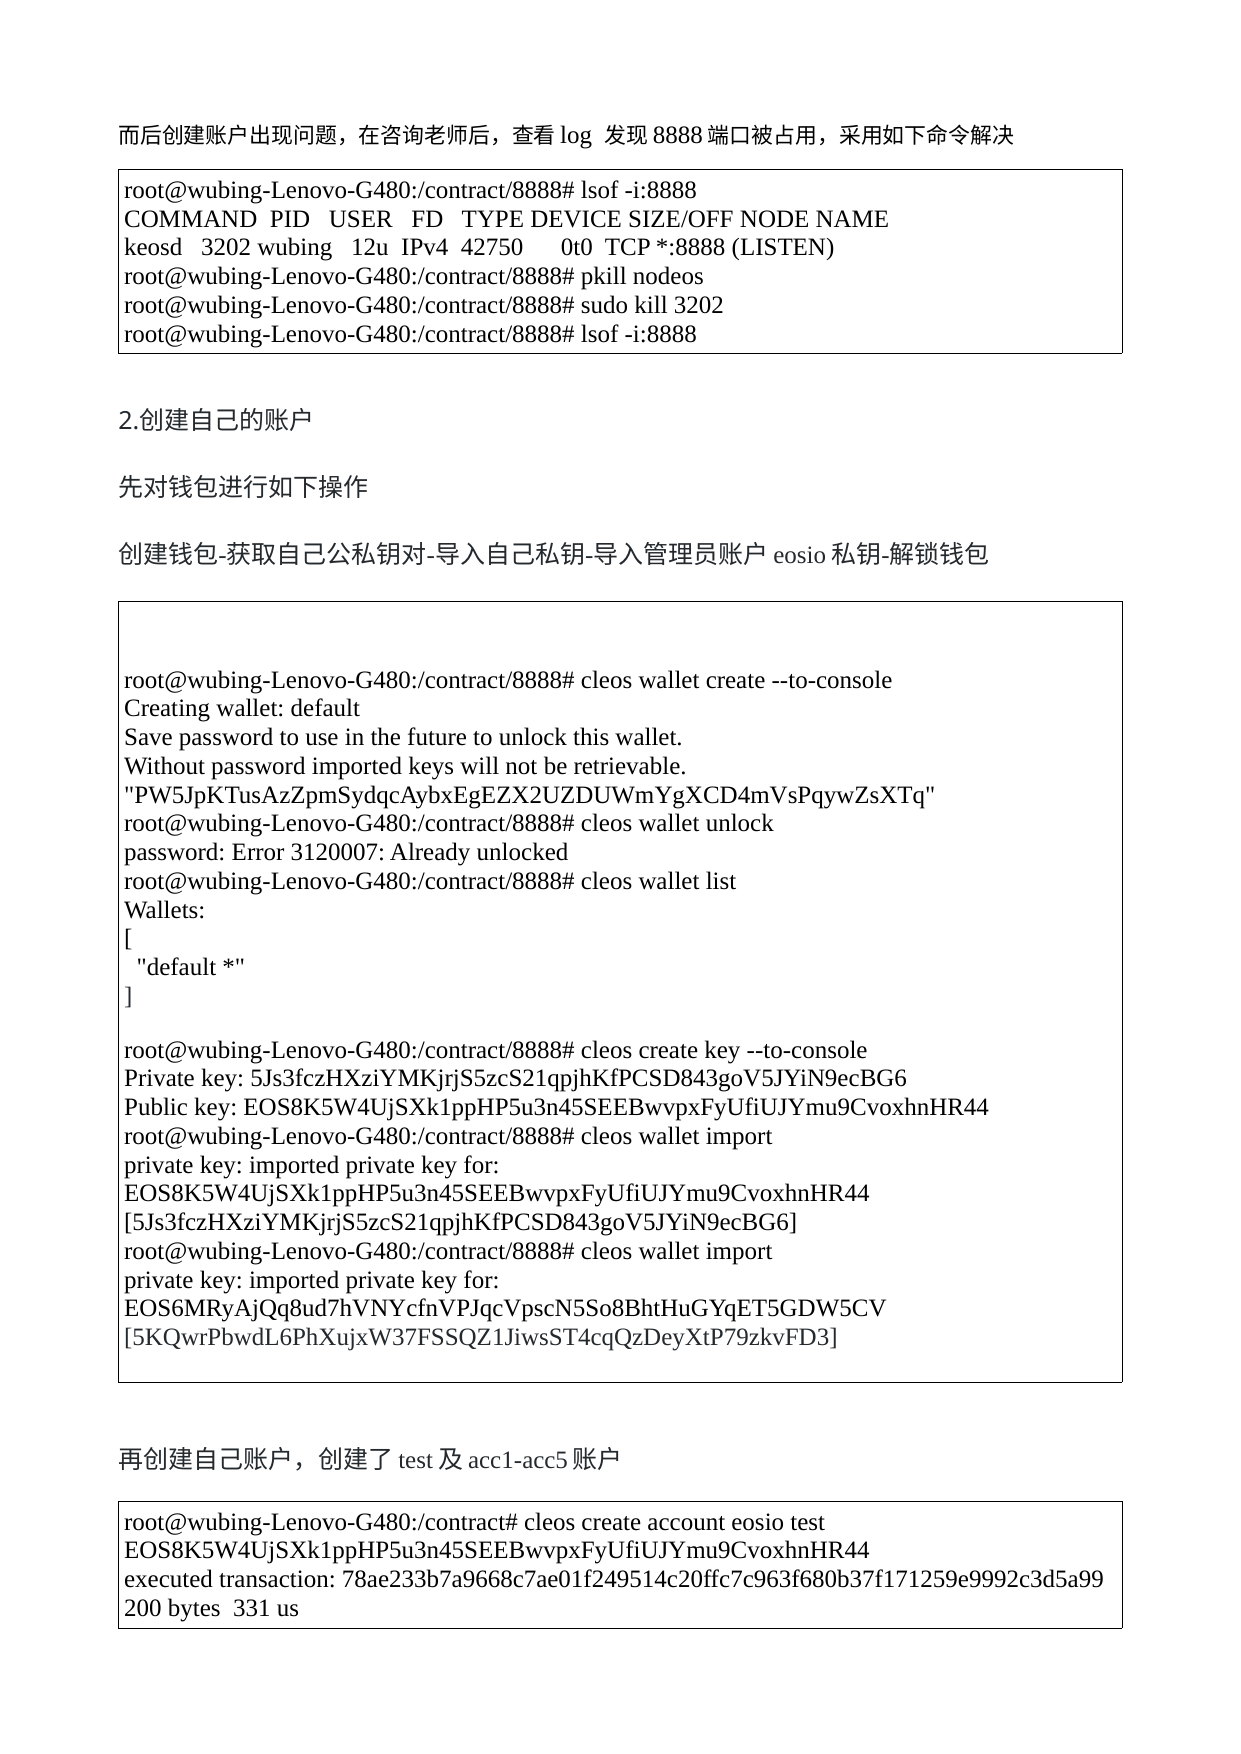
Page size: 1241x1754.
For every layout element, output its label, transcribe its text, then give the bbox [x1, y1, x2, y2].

table_header root@wubing-Lenovo-G480:/contract/8888# lsof -i:8888 COMMAND PID USER FD TYPE DEVICE SIZE/OFF NODE NAME keosd 3202 wubing 12u IPv4 42750 0t0 TCP *:8888 (LISTEN) root@wubing-Lenovo-G480:/contract/8888# pkill nodeos root@wubing-Lenovo-G480:/contract/8888# sudo kill 3202 root@wubing-Lenovo-G480:/contract/8888# lsof -i:8888 [119, 170, 1122, 353]
text 再创建自己账户，创建了test及acc1-acc5账户 [118, 1440, 1122, 1476]
text 先对钱包进行如下操作 [118, 467, 1122, 504]
text 创建钱包-获取自己公私钥对-导入自己私钥-导入管理员账户eosio私钥-解锁钱包 [118, 534, 1122, 570]
table_header root@wubing-Lenovo-G480:/contract# cleos create account eosio test EOS8K5W4UjSXk1ppHP5u3n45SEEBwvpxFyUfiUJYmu9CvoxhnHR44 executed transaction: 78ae233b7a9668c7ae01f249514c20ffc7c963f680b37f171259e9992c3d5a99 200 bytes 331 us [119, 1502, 1122, 1628]
table_header root@wubing-Lenovo-G480:/contract/8888# cleos wallet create --to-console Creating wallet: default Save password to use in the future to unlock this wallet. Without password imported keys will not be retrievable. "PW5JpKTusAzZpmSydqcAybxEgEZX2UZDUWmYgXCD4mVsPqywZsXTq" root@wubing-Lenovo-G480:/contract/8888# cleos wallet unlock password: Error 3120007: Already unlocked root@wubing-Lenovo-G480:/contract/8888# cleos wallet list Wallets: [ "default *" ] root@wubing-Lenovo-G480:/contract/8888# cleos create key --to-console Private key: 5Js3fczHXziYMKjrjS5zcS21qpjhKfPCSD843goV5JYiN9ecBG6 Public key: EOS8K5W4UjSXk1ppHP5u3n45SEEBwvpxFyUfiUJYmu9CvoxhnHR44 root@wubing-Lenovo-G480:/contract/8888# cleos wallet import private key: imported private key for: EOS8K5W4UjSXk1ppHP5u3n45SEEBwvpxFyUfiUJYmu9CvoxhnHR44 [5Js3fczHXziYMKjrjS5zcS21qpjhKfPCSD843goV5JYiN9ecBG6] root@wubing-Lenovo-G480:/contract/8888# cleos wallet import private key: imported private key for: EOS6MRyAjQq8ud7hVNYcfnVPJqcVpscN5So8BhtHuGYqET5GDW5CV [5KQwrPbwdL6PhXujxW37FSSQZ1JiwsST4cqQzDeyXtP79zkvFD3] [119, 602, 1122, 1382]
text 而后创建账户出现问题，在咨询老师后，查看log 发现8888端口被占用，采用如下命令解决 [118, 118, 1122, 150]
text 2.创建自己的账户 [118, 401, 1122, 437]
